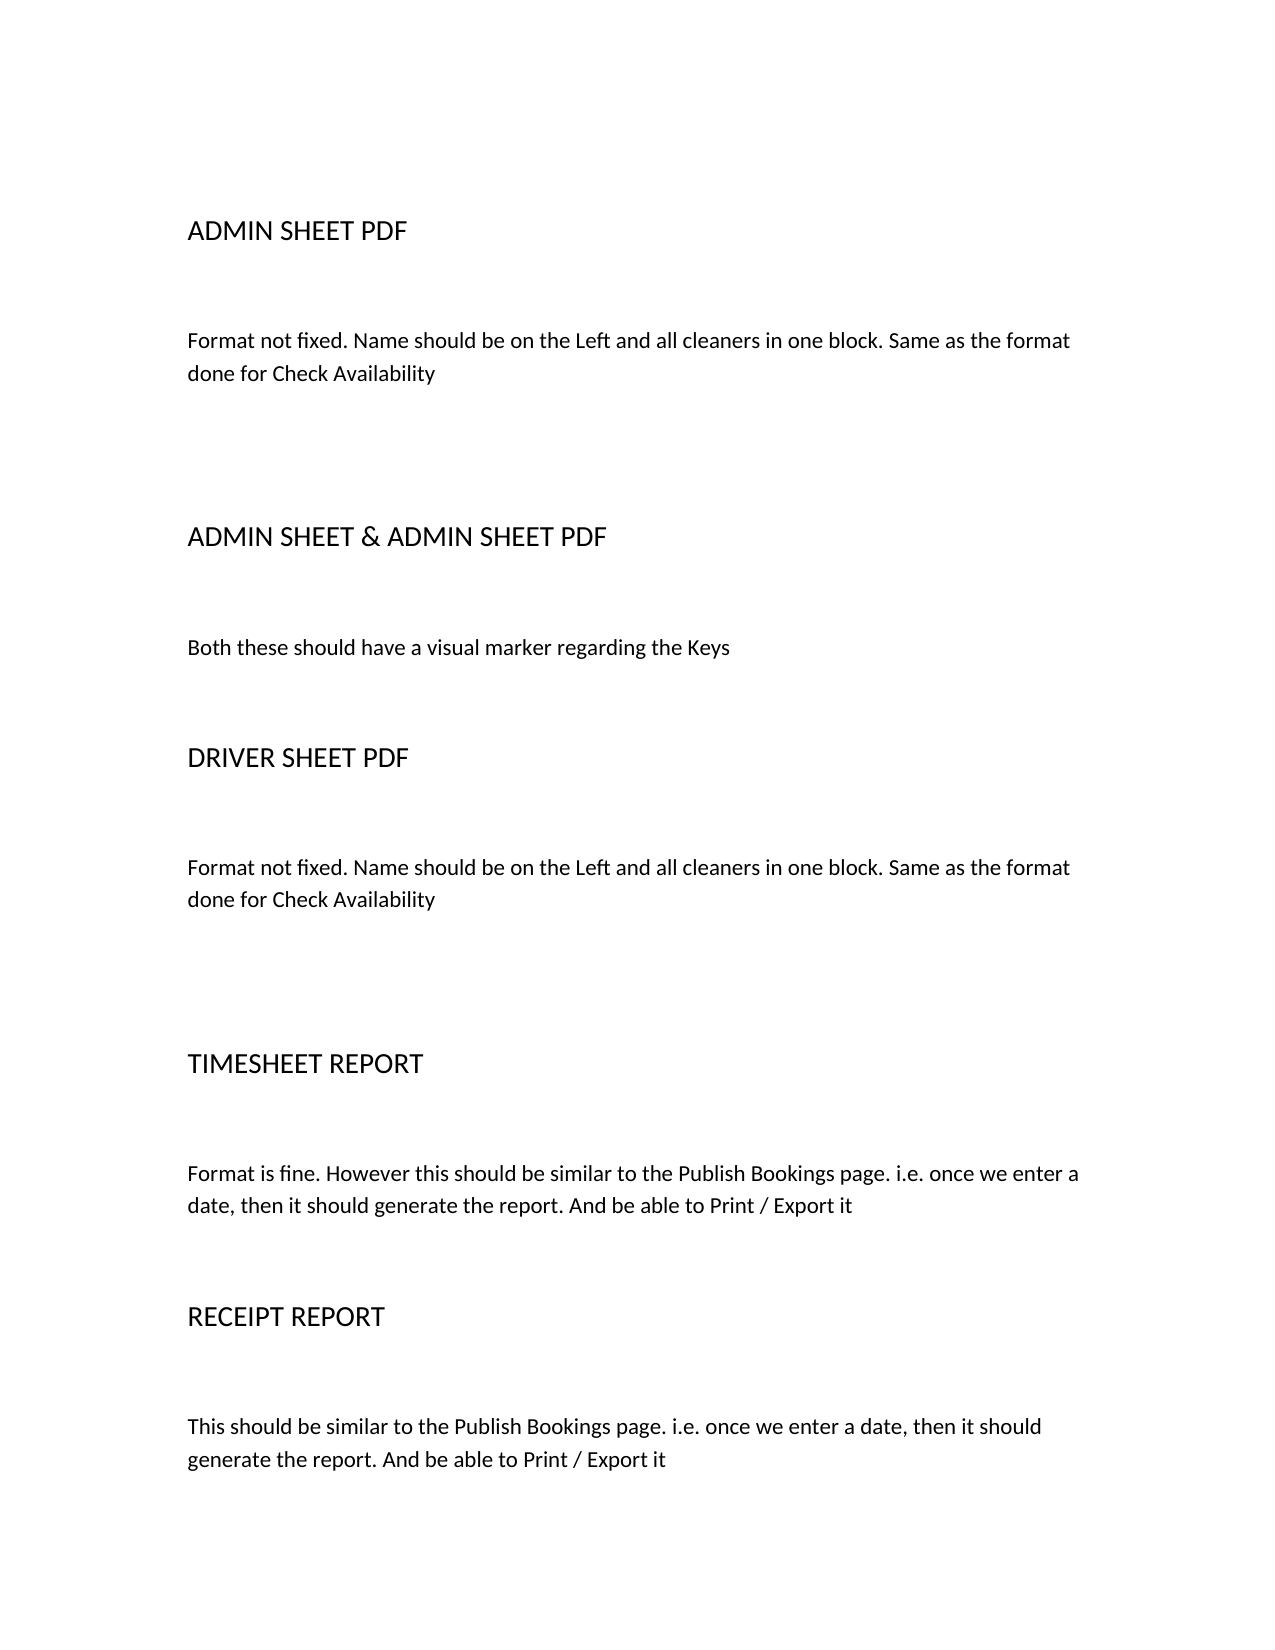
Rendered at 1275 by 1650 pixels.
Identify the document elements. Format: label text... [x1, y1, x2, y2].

text This should be similar to the Publish Bookings page. i.e. once we enter a date, then it should generate the report. And be able to Print / Export it [187, 1412, 1087, 1473]
text ADMIN SHEET PDF [187, 212, 1087, 247]
text TIMESHEET REPORT [187, 1045, 1087, 1080]
text Format is fine. However this should be similar to the Publish Bookings page. i.e. once we enter a date, then it should generate the report. And be able to Print / Export it [187, 1159, 1087, 1220]
text Format not fixed. Name should be on the Left and all cleaners in one block. Same as the format done for Check Availability [187, 327, 1087, 387]
text ADMIN SHEET & ADMIN SHEET PDF [187, 518, 1087, 553]
text Format not fixed. Name should be on the Left and all cleaners in one block. Same as the format done for Check Availability [187, 853, 1087, 914]
text Both these should have a visual marker regarding the Keys [187, 633, 1087, 661]
text DRIVER SHEET PDF [187, 739, 1087, 774]
text RECEIPT REPORT [187, 1298, 1087, 1333]
